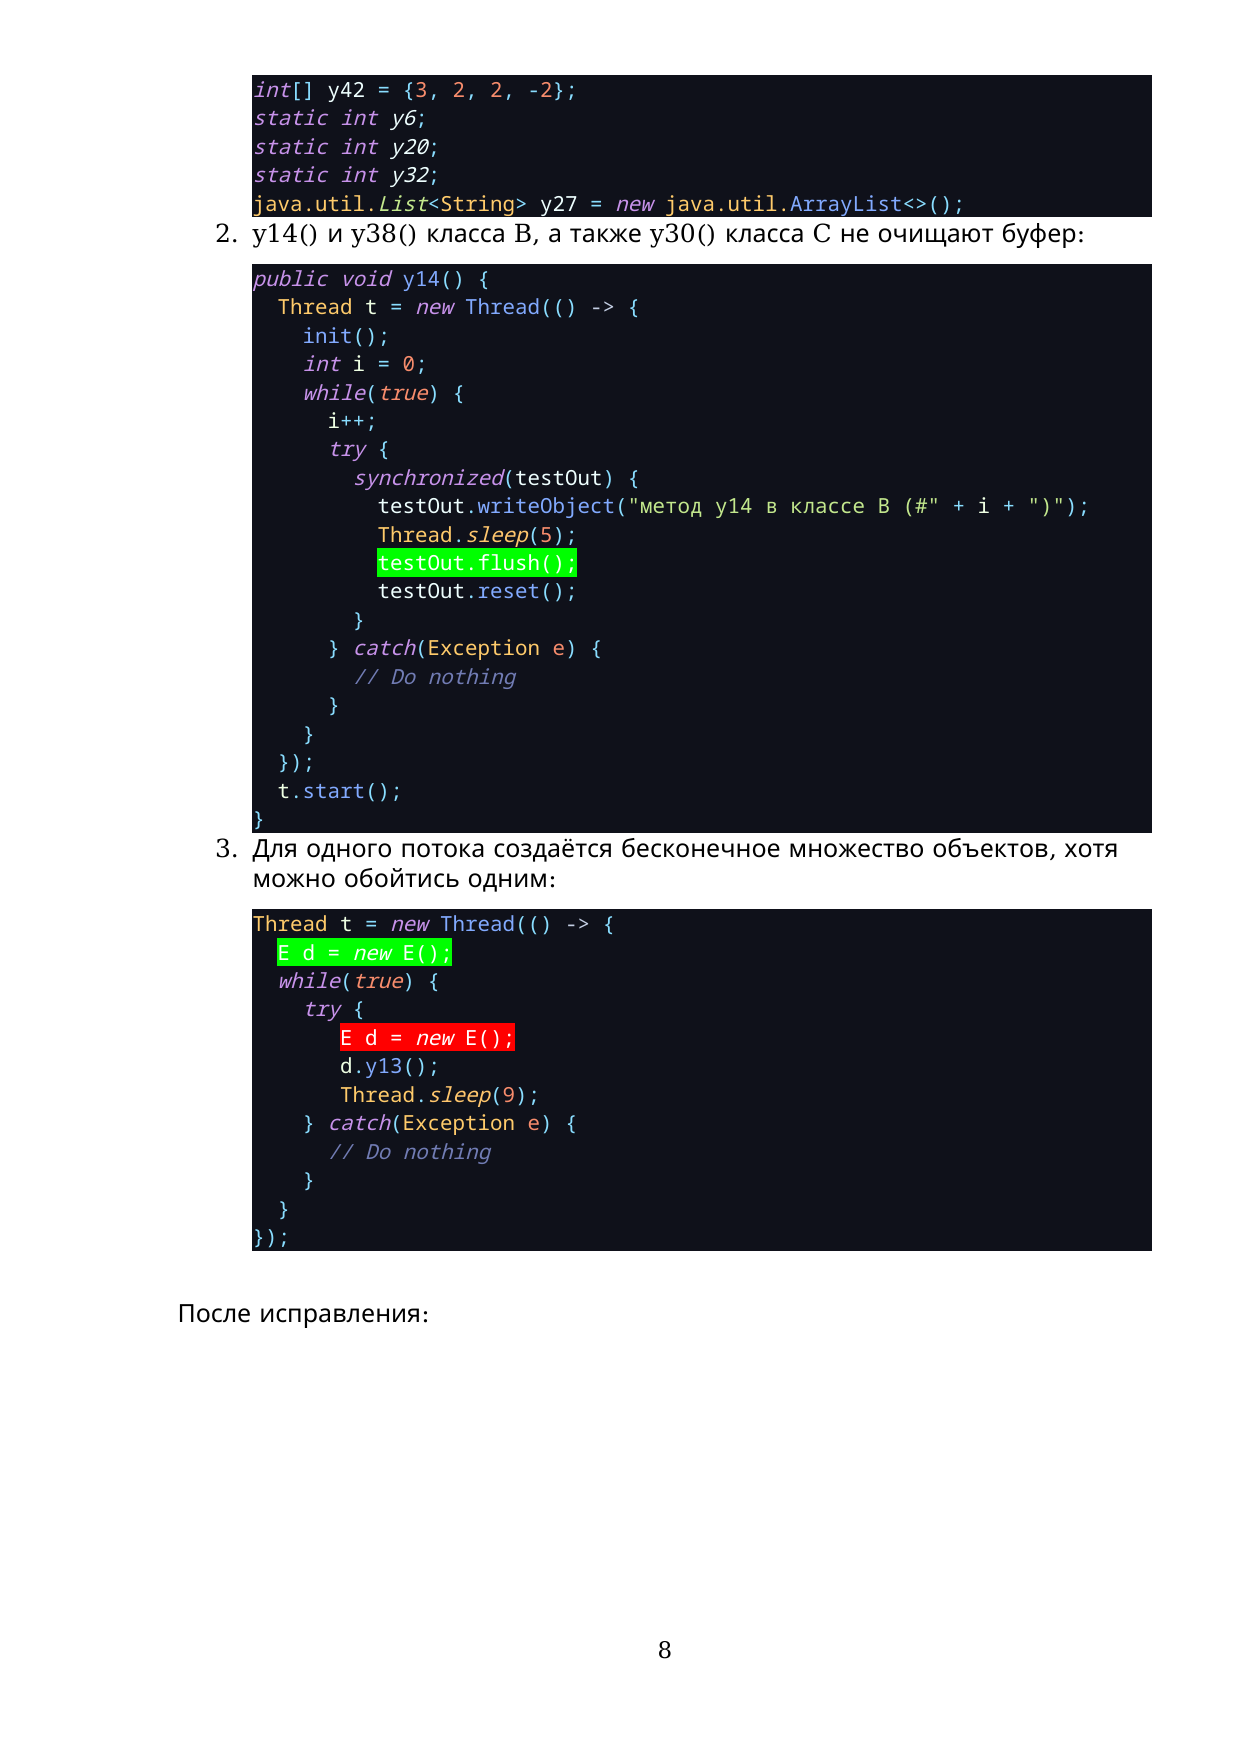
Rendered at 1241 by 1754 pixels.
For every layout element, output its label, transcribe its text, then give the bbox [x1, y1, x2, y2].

list Для одного потока создаётся бесконечное множество объектов, хотя можно обойтись одним: [215, 833, 1152, 893]
list y14() и y38() класса B, а также y30() класса C не очищают буфер: [215, 217, 1152, 247]
text Thread t = new Thread(() -> { E d = new E(); while(true) { try { E d = new E(); d.y13(); Thread.sleep(9); } catch(Exception e) { // Do nothing } } }); [252, 909, 1152, 1251]
text После исправления: [177, 1297, 1152, 1327]
text int[] y42 = {3, 2, 2, -2}; static int y6; static int y20; static int y32; java.util.List<String> y27 = new java.util.ArrayList<>(); [252, 75, 1152, 217]
text public void y14() { Thread t = new Thread(() -> { init(); int i = 0; while(true) { i++; try { synchronized(testOut) { testOut.writeObject("метод y14 в классе B (#" + i + ")"); Thread.sleep(5); testOut.flush(); testOut.reset(); } } catch(Exception e) { // Do nothing } } }); t.start(); } [252, 264, 1152, 833]
